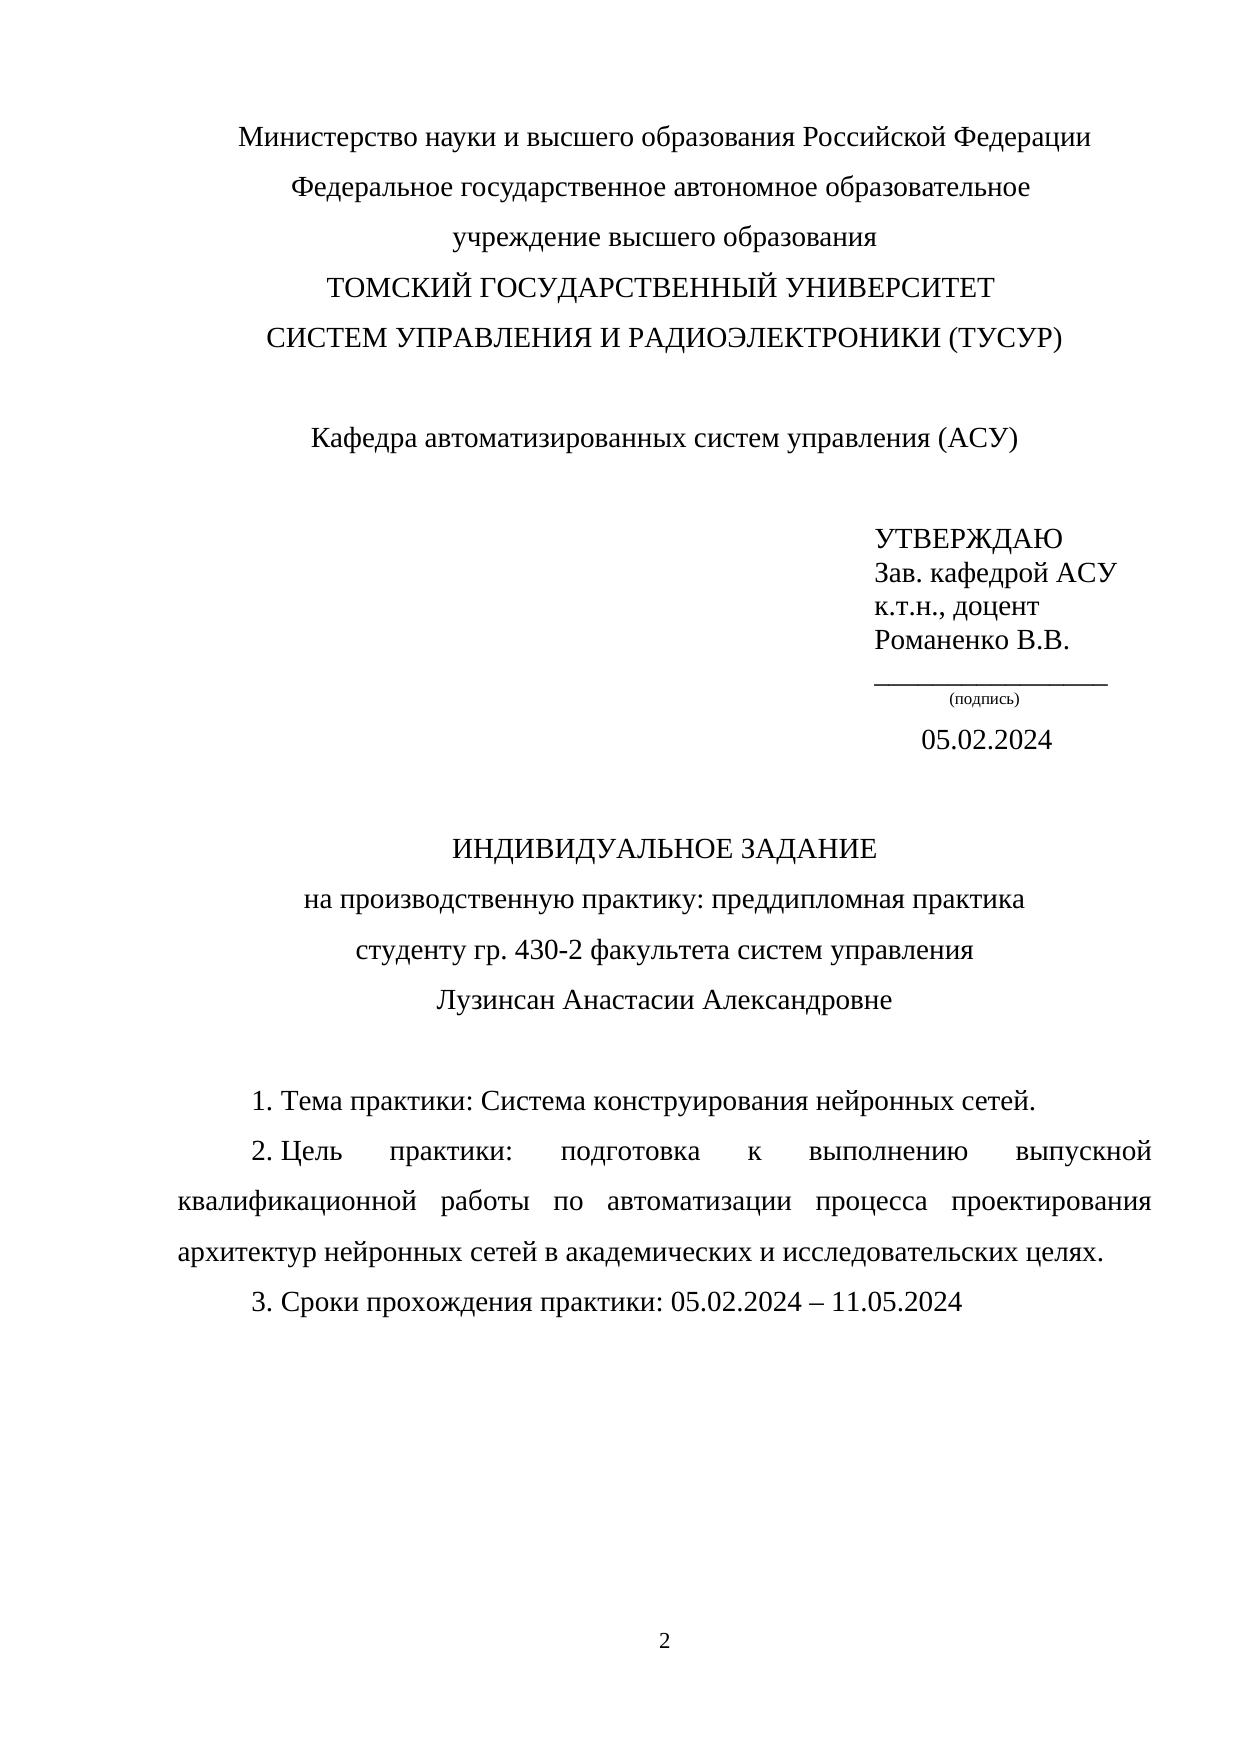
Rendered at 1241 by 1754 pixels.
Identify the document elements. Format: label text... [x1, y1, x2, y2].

text Кафедра автоматизированных систем управления (АСУ) [177, 421, 1152, 454]
text ИНДИВИДУАЛЬНОЕ ЗАДАНИЕ [177, 831, 1152, 865]
text Федеральное государственное автономное образовательное учреждение высшего образования [177, 169, 1152, 253]
text на производственную практику: преддипломная практика [177, 882, 1152, 915]
table_header [177, 521, 863, 756]
list Сроки прохождения практики: 05.02.2024 – 11.05.2024 [177, 1284, 1152, 1318]
list Цель практики: подготовка к выполнению выпускной квалификационной работы по автоматизации процесса проектирования архитектур нейронных сетей в академических и исследовательских целях. [177, 1133, 1152, 1267]
table_header УТВЕРЖДАЮ Зав. кафедрой АСУ к.т.н., доцент Романенко В.В. ________________ (подпись) 05.02.2024 [863, 521, 1152, 756]
list Тема практики: Система конструирования нейронных сетей. [177, 1083, 1152, 1116]
text Министерство науки и высшего образования Российской Федерации [177, 119, 1152, 152]
text ТОМСКИЙ ГОСУДАРСТВЕННЫЙ УНИВЕРСИТЕТ СИСТЕМ УПРАВЛЕНИЯ И РАДИОЭЛЕКТРОНИКИ (ТУСУР) [177, 270, 1152, 353]
text Лузинсан Анастасии Александровне [177, 982, 1152, 1016]
text студенту гр. 430-2 факультета систем управления [177, 932, 1152, 966]
